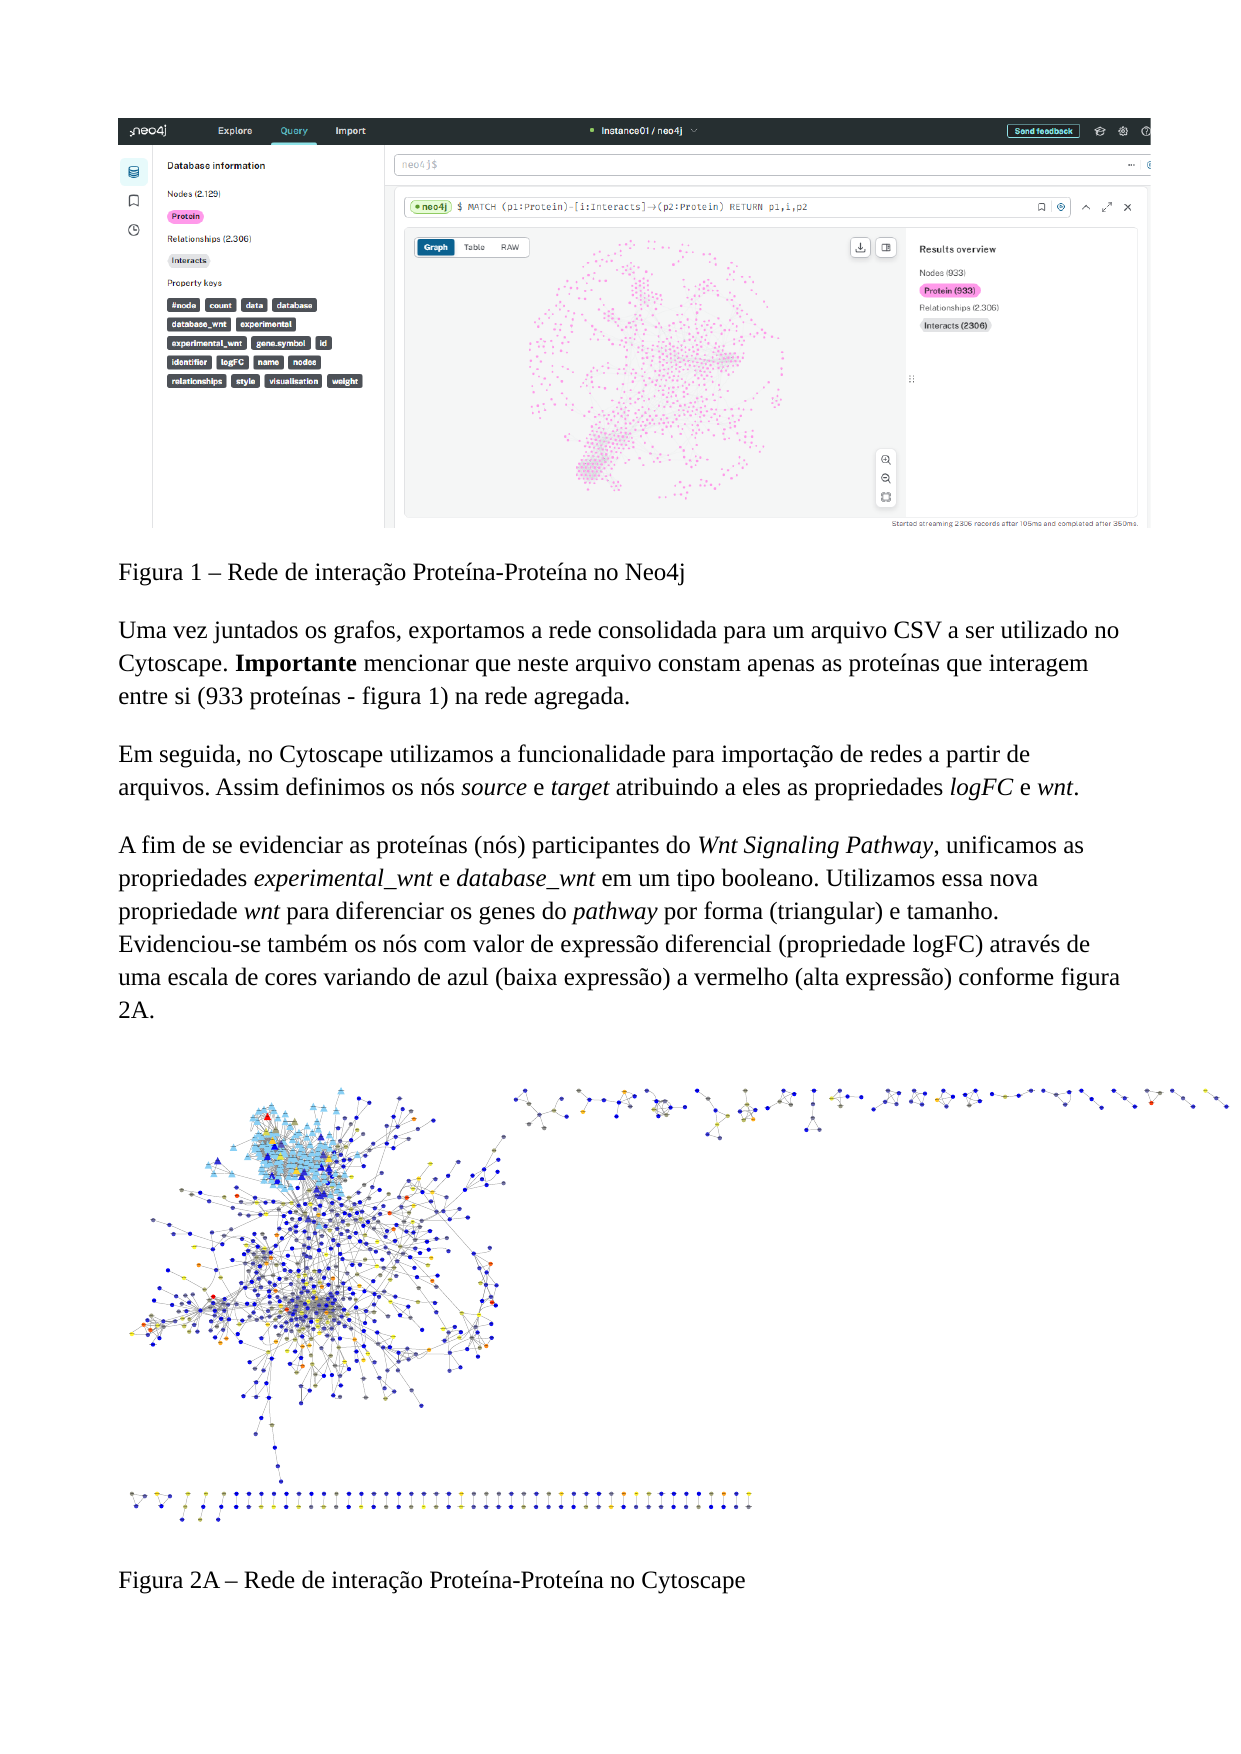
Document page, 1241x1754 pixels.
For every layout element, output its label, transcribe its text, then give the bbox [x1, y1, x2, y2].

text Em seguida, no Cytoscape utilizamos a funcionalidade para importação de redes a partir de arquivos. Assim definimos os nós source e target atribuindo a eles as propriedades logFC e wnt. [118, 739, 1122, 801]
text Figura 1 – Rede de interação Proteína-Proteína no Neo4j [118, 557, 1122, 586]
picture [118, 118, 1151, 528]
text A fim de se evidenciar as proteínas (nós) participantes do Wnt Signaling Pathway, unificamos as propriedades experimental_wnt e database_wnt em um tipo booleano. Utilizamos essa nova propriedade wnt para diferenciar os genes do pathway por forma (triangular) e tamanho. Evidenciou-se também os nós com valor de expressão diferencial (propriedade logFC) através de uma escala de cores variando de azul (baixa expressão) a vermelho (alta expressão) conforme figura 2A. [118, 830, 1122, 1024]
text Figura 2A – Rede de interação Proteína-Proteína no Cytoscape [118, 1556, 1122, 1594]
text Uma vez juntados os grafos, exportamos a rede consolidada para um arquivo CSV a ser utilizado no Cytoscape. Importante mencionar que neste arquivo constam apenas as proteínas que interagem entre si (933 proteínas - figura 1) na rede agregada. [118, 615, 1122, 710]
